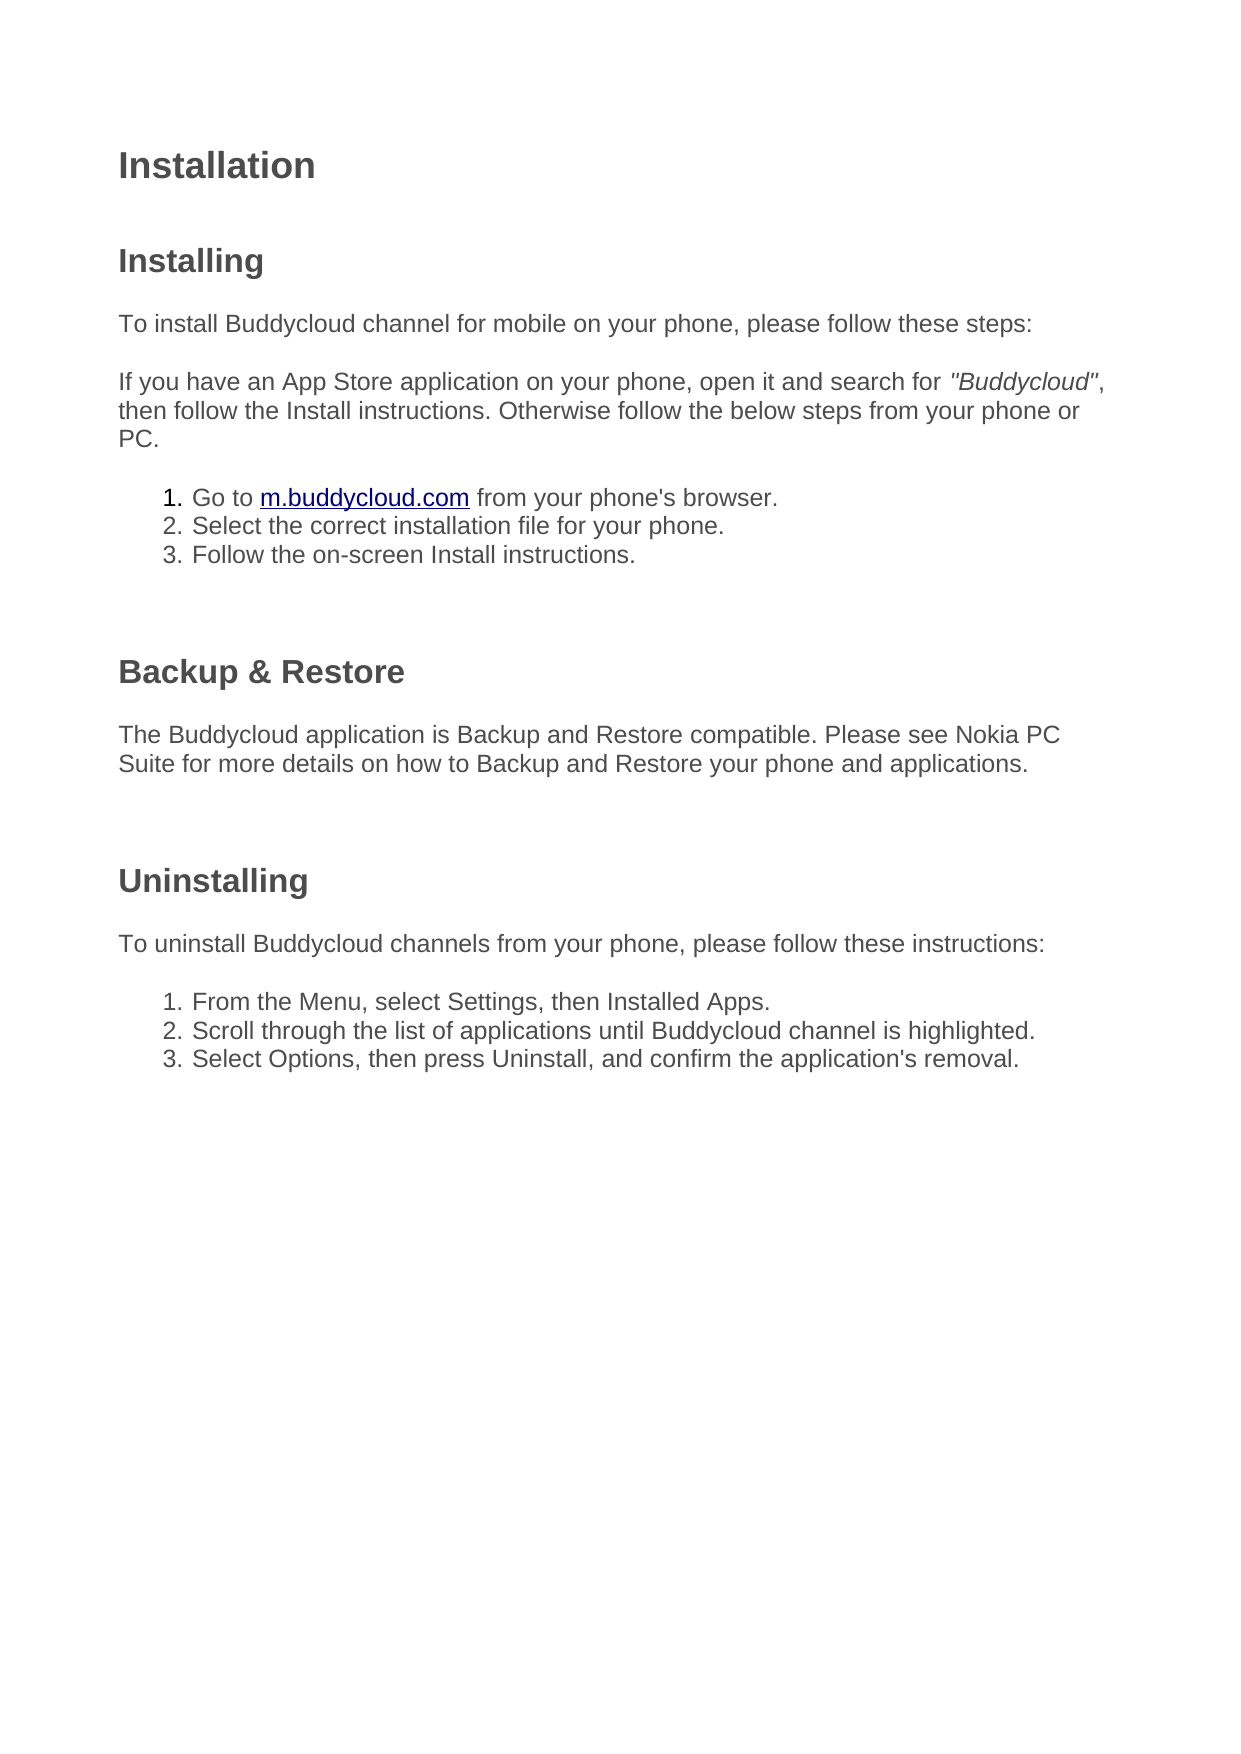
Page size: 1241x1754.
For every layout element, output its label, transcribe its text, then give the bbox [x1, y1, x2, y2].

list Scroll through the list of applications until Buddycloud channel is highlighted. [162, 1016, 1122, 1044]
subtitle Backup & Restore [118, 652, 1122, 691]
list Select the correct installation file for your phone. [162, 511, 1122, 540]
list Select Options, then press Uninstall, and confirm the application's removal. [162, 1044, 1122, 1073]
list Follow the on-screen Install instructions. [162, 540, 1122, 569]
subtitle Uninstalling [118, 861, 1122, 899]
list Go to m.buddycloud.com from your phone's browser. [162, 483, 1122, 511]
text The Buddycloud application is Backup and Restore compatible. Please see Nokia PC Suite for more details on how to Backup and Restore your phone and applications. [118, 720, 1122, 777]
text To install Buddycloud channel for mobile on your phone, please follow these steps: [118, 309, 1122, 337]
text To uninstall Buddycloud channels from your phone, please follow these instructions: [118, 929, 1122, 957]
text If you have an App Store application on your phone, open it and search for "Buddycloud", then follow the Install instructions. Otherwise follow the below steps from your phone or PC. [118, 367, 1122, 453]
subtitle Installation [118, 143, 1122, 186]
subtitle Installing [118, 241, 1122, 279]
list From the Menu, select Settings, then Installed Apps. [162, 987, 1122, 1016]
